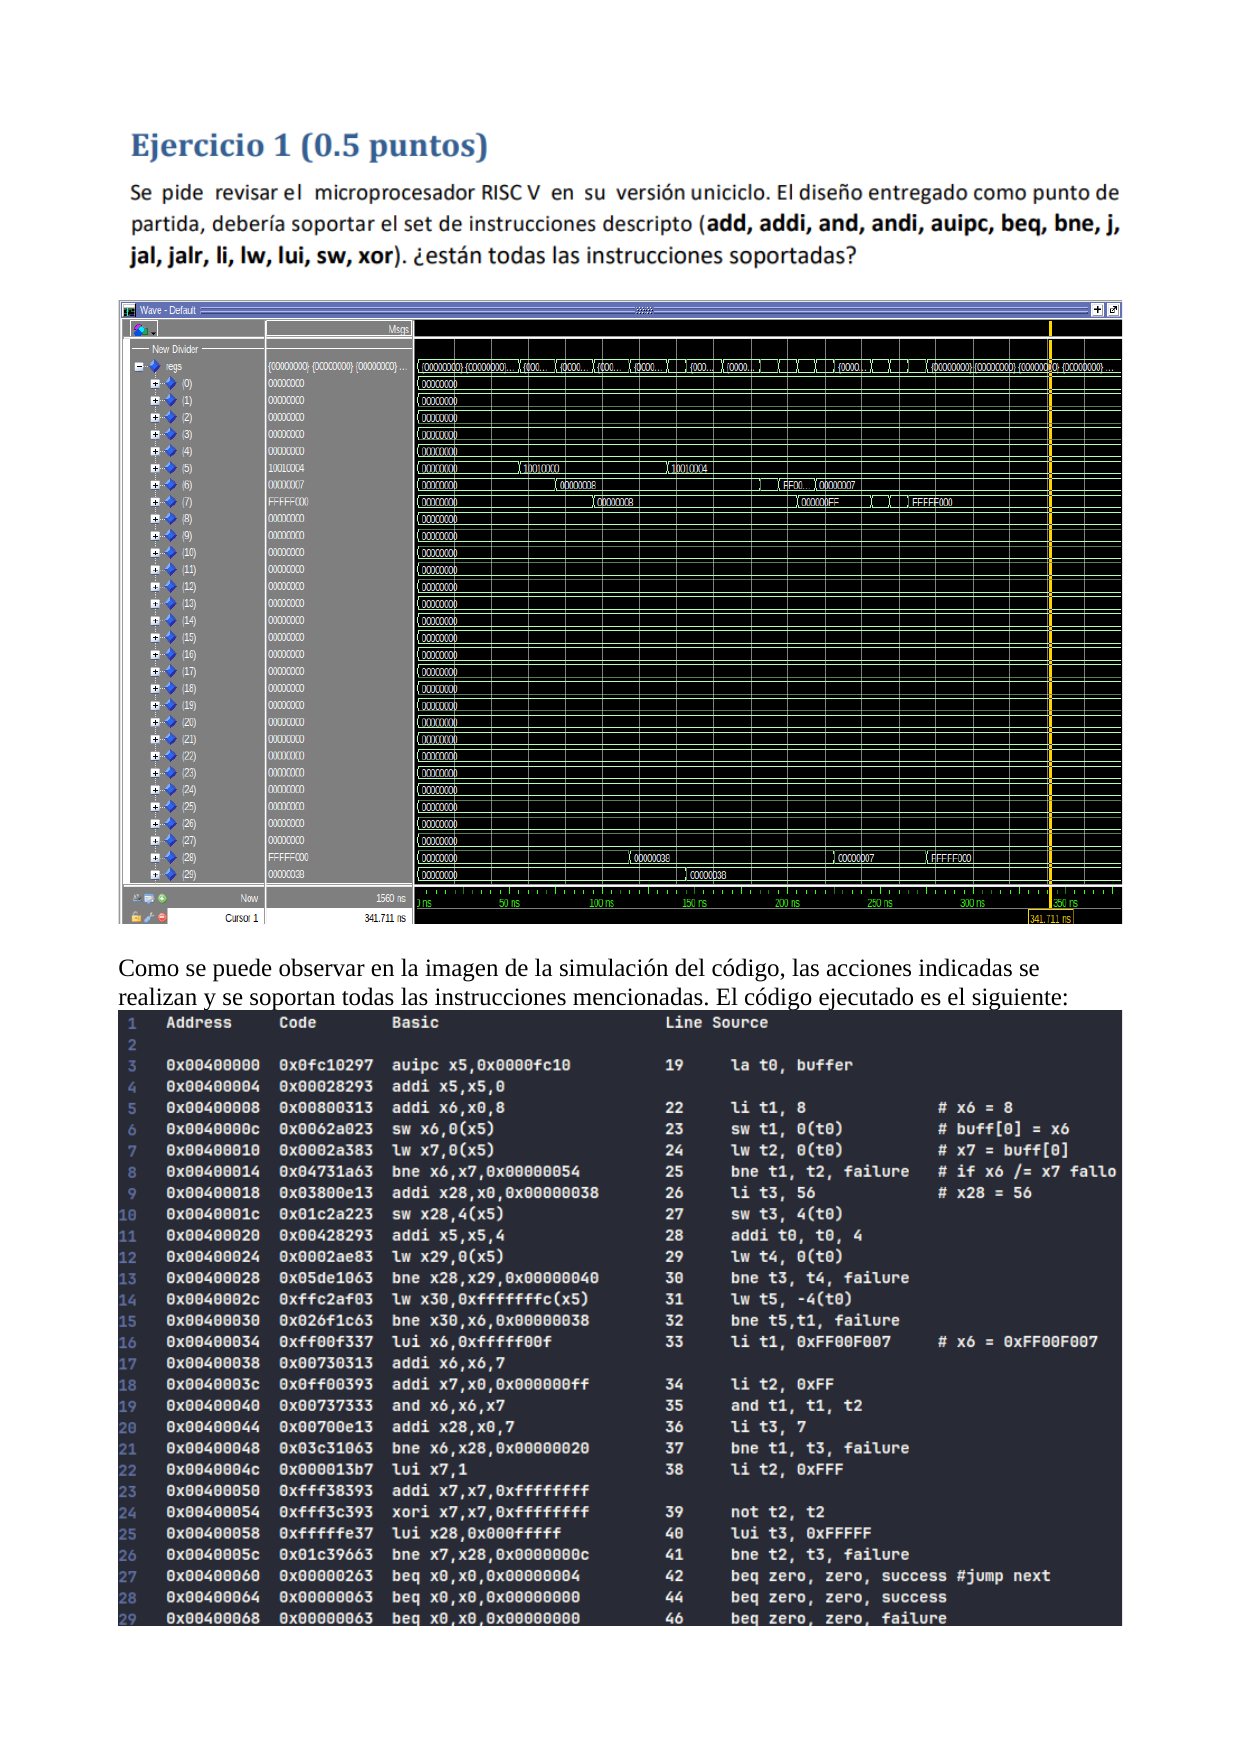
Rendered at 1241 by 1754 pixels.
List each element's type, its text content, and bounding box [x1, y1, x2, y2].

text Como se puede observar en la imagen de la simulación del código, las acciones indicadas se realizan y se soportan todas las instrucciones mencionadas. El código ejecutado es el siguiente: [118, 953, 1122, 1010]
picture [118, 118, 1123, 272]
picture [118, 300, 1123, 924]
picture [118, 1010, 1123, 1626]
